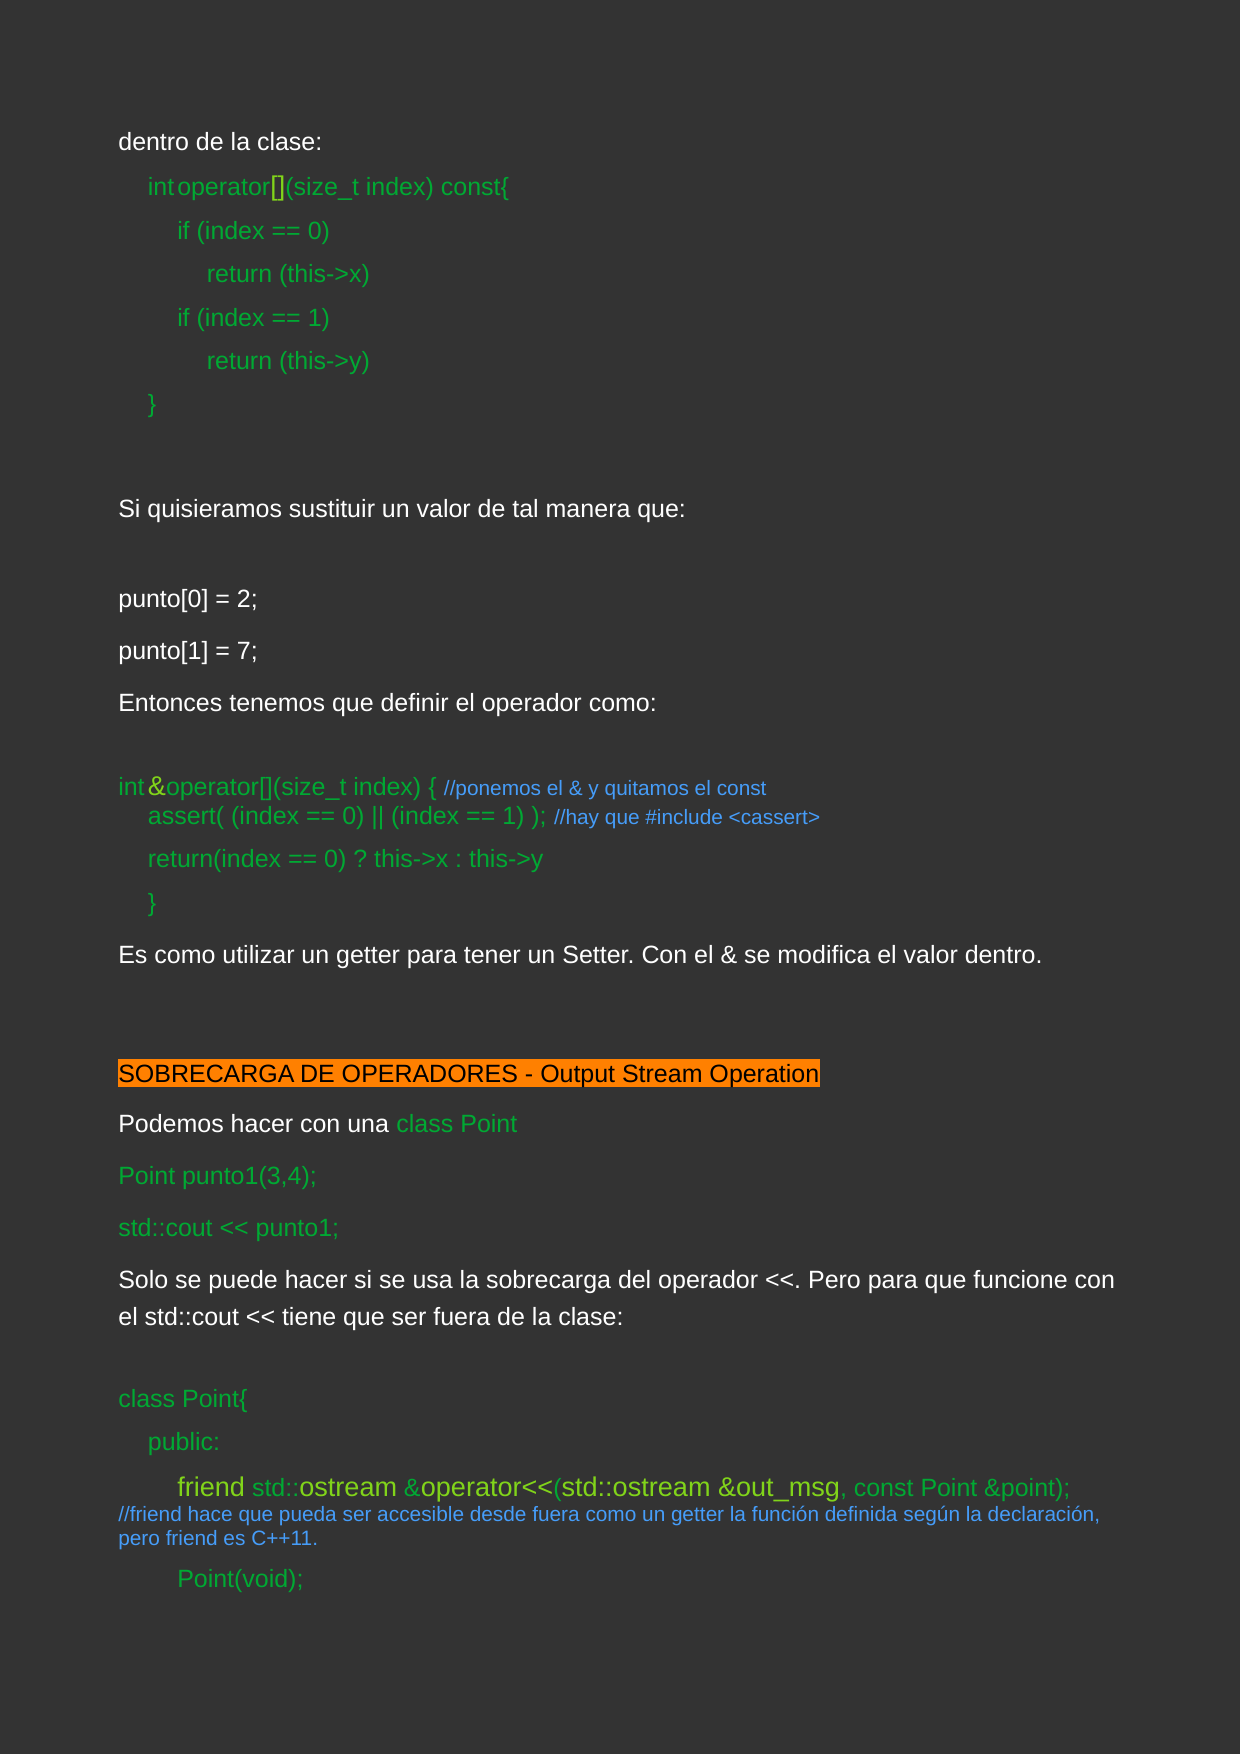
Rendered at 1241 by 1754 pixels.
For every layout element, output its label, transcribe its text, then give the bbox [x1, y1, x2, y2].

text punto[1] = 7; [118, 627, 1122, 665]
text Podemos hacer con una class Point [118, 1100, 1122, 1137]
text } [118, 888, 1122, 916]
text return(index == 0) ? this->x : this->y [118, 844, 1122, 873]
text return (this->y) [118, 346, 1122, 375]
text int &operator[](size_t index) { //ponemos el & y quitamos el const [118, 770, 1122, 801]
text if (index == 1) [118, 303, 1122, 331]
text friend std::ostream &operator<<(std::ostream &out_msg, const Point &point); //friend hace que pueda ser accesible desde fuera como un getter la función definida según la declaración, pero friend es C++11. [118, 1471, 1122, 1550]
text } [118, 389, 1122, 418]
text assert( (index == 0) || (index == 1) ); //hay que #include <cassert> [118, 801, 1122, 830]
text if (index == 0) [118, 216, 1122, 245]
subtitle SOBRECARGA DE OPERADORES - Output Stream Operation [118, 1050, 1122, 1087]
text Point(void); [118, 1564, 1122, 1593]
text Point punto1(3,4); [118, 1152, 1122, 1189]
text return (this->x) [118, 259, 1122, 288]
text dentro de la clase: [118, 118, 1122, 156]
text int operator[](size_t index) const{ [118, 170, 1122, 201]
text public: [118, 1427, 1122, 1456]
text Es como utilizar un getter para tener un Setter. Con el & se modifica el valor dentro. [118, 931, 1122, 968]
text std::cout << punto1; [118, 1204, 1122, 1241]
text Si quisieramos sustituir un valor de tal manera que: [118, 485, 1122, 561]
text punto[0] = 2; [118, 575, 1122, 613]
text Solo se puede hacer si se usa la sobrecarga del operador <<. Pero para que funcione con el std::cout << tiene que ser fuera de la clase: [118, 1256, 1122, 1369]
text class Point{ [118, 1384, 1122, 1413]
text Entonces tenemos que definir el operador como: [118, 679, 1122, 755]
